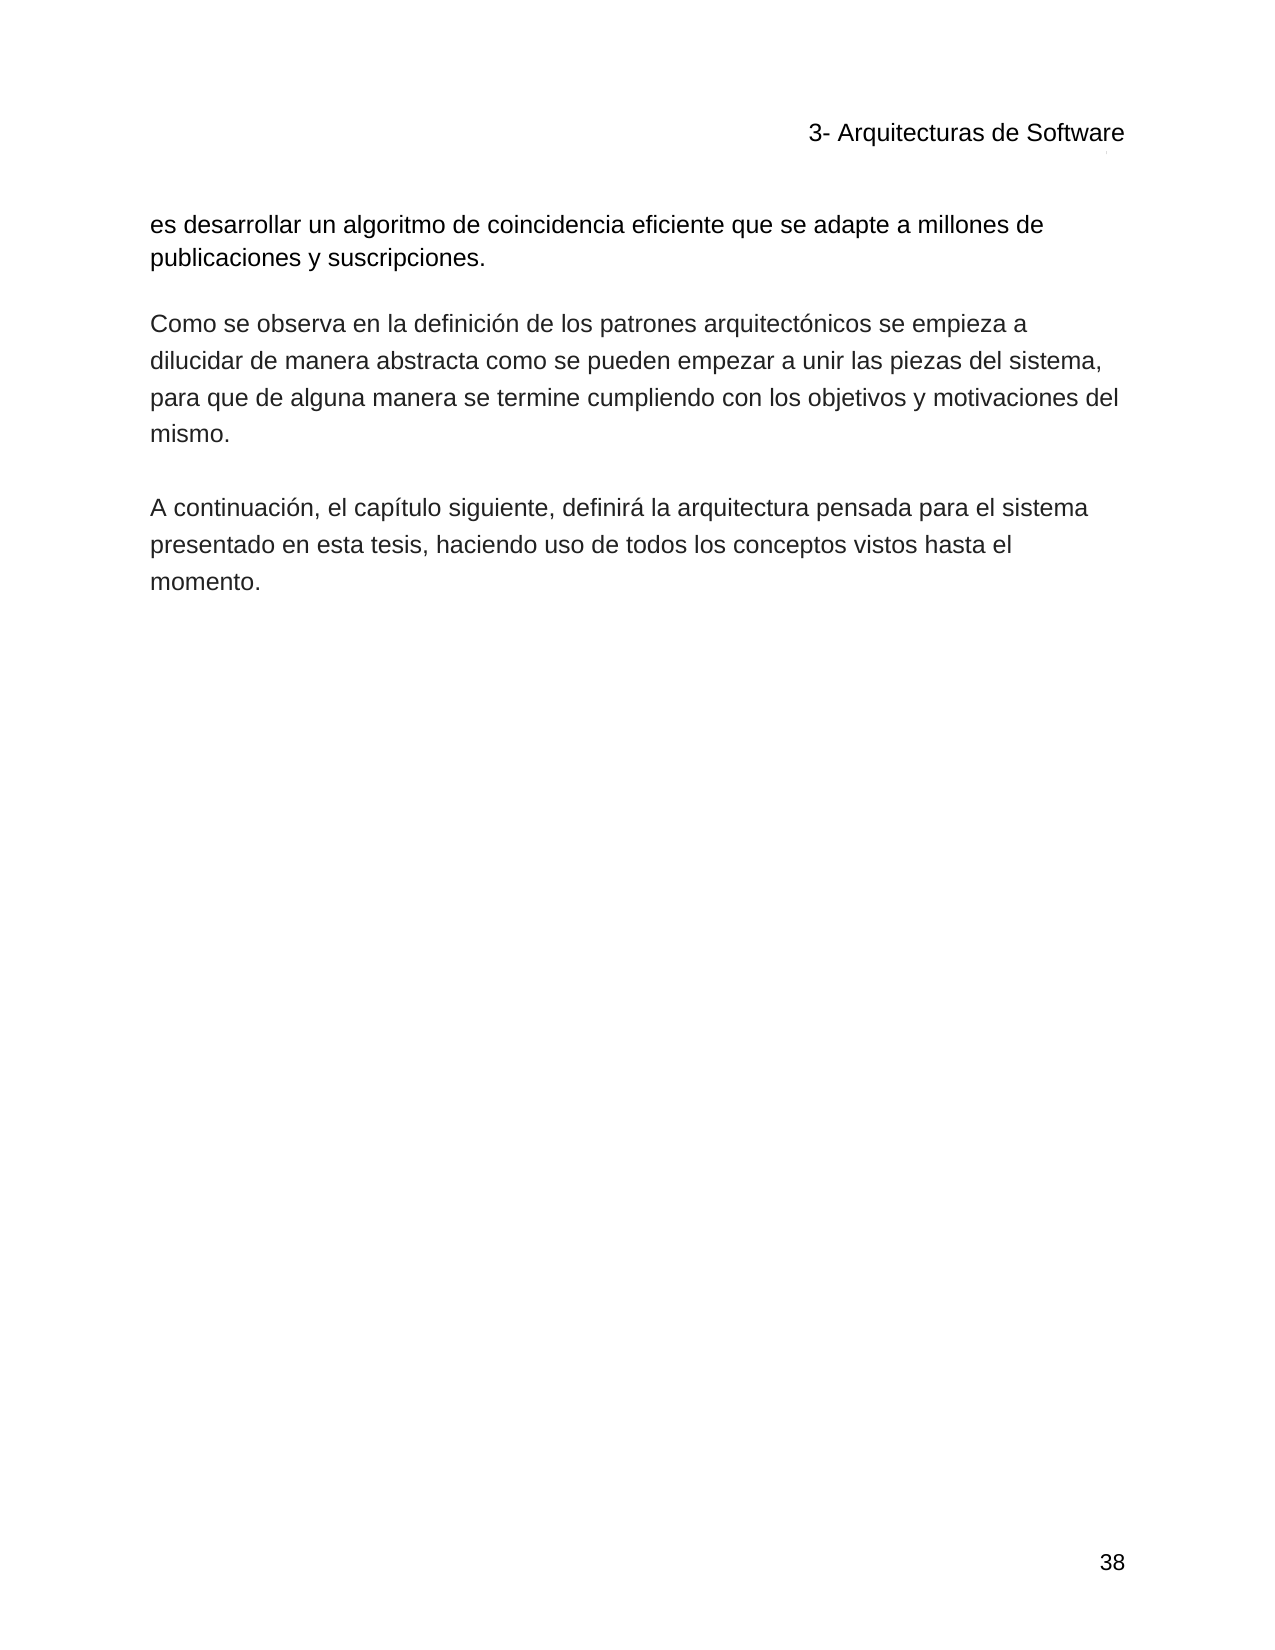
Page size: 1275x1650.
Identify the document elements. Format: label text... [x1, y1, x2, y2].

text Como se observa en la definición de los patrones arquitectónicos se empieza a dilucidar de manera abstracta como se pueden empezar a unir las piezas del sistema, para que de alguna manera se termine cumpliendo con los objetivos y motivaciones del mismo. [150, 309, 1125, 448]
text es desarrollar un algoritmo de coincidencia eficiente que se adapte a millones de publicaciones y suscripciones. [150, 210, 1125, 272]
text A continuación, el capítulo siguiente, definirá la arquitectura pensada para el sistema presentado en esta tesis, haciendo uso de todos los conceptos vistos hasta el momento. [150, 493, 1125, 595]
